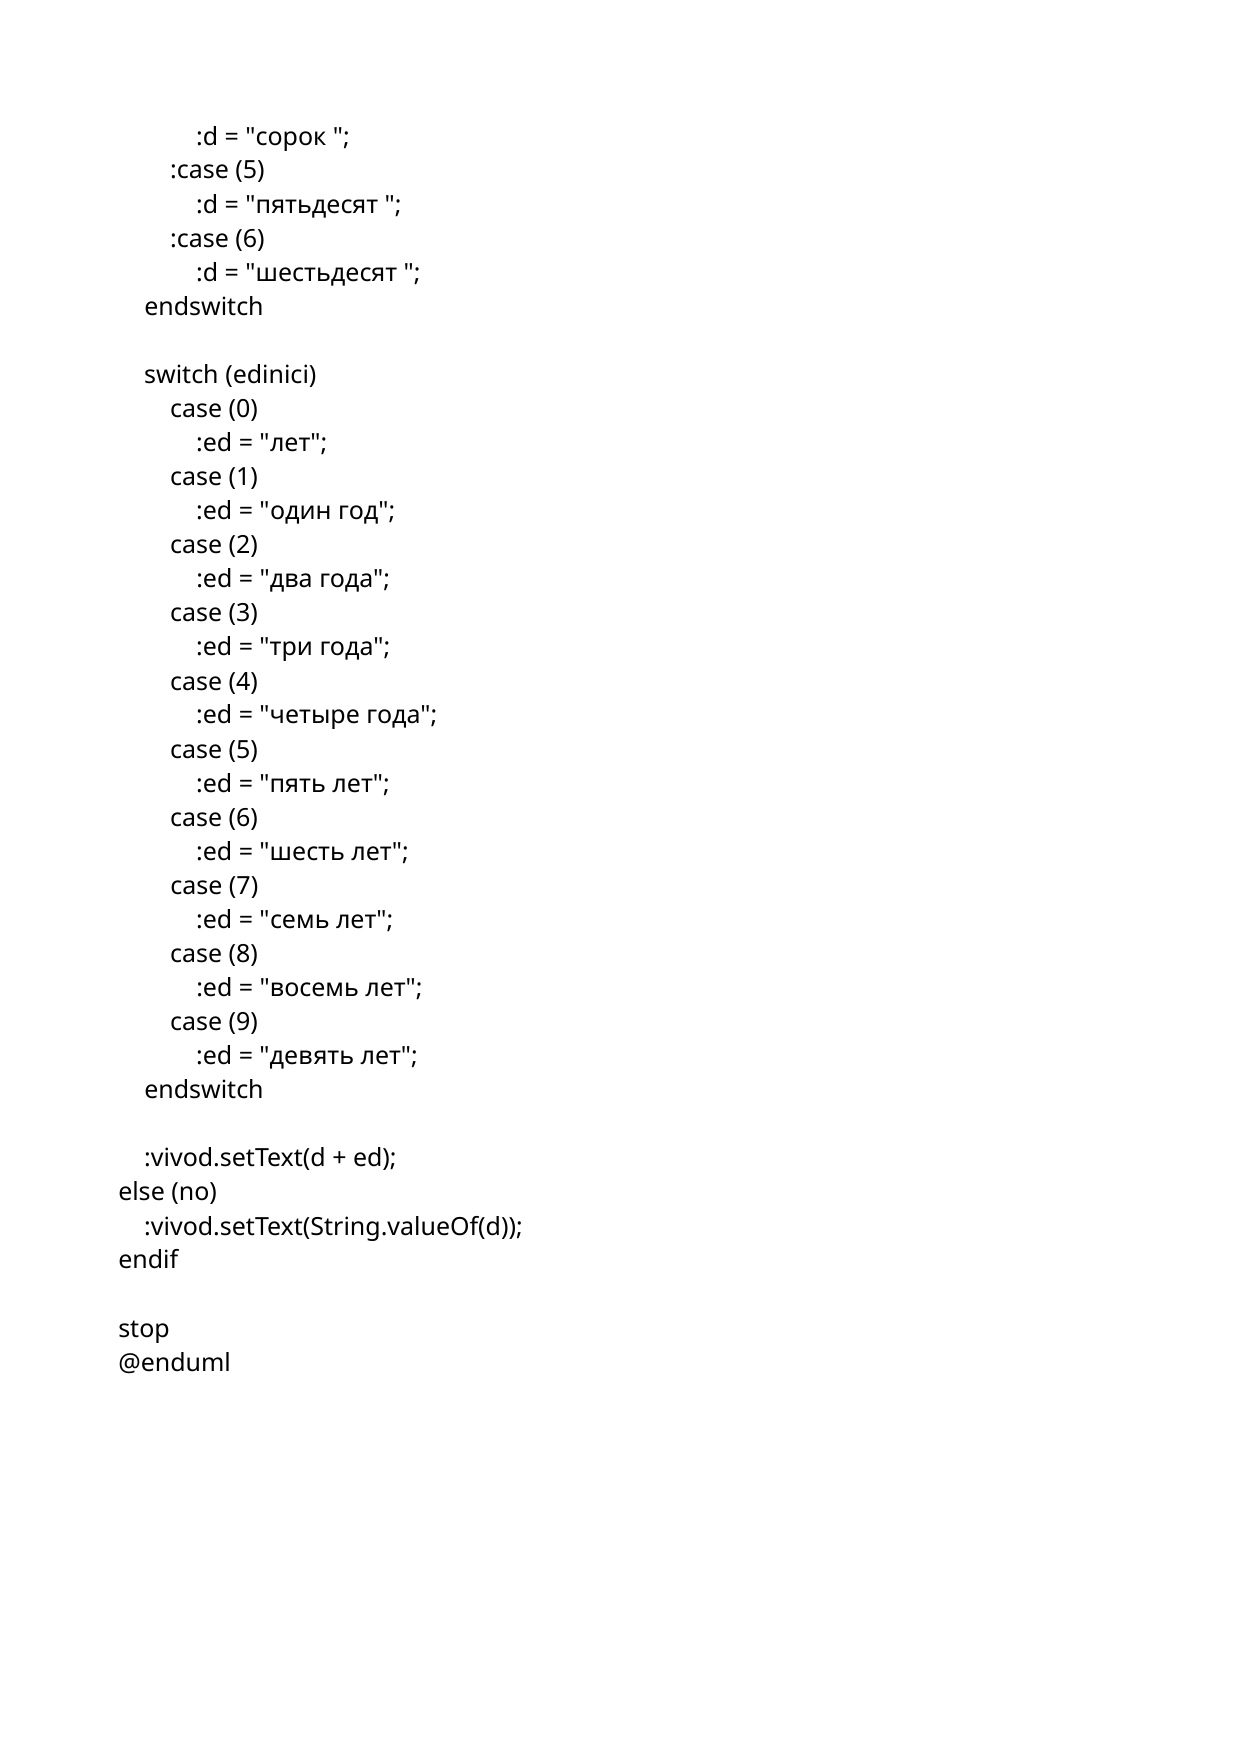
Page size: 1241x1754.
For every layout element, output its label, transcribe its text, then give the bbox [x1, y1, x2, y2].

text endif [118, 1242, 1122, 1276]
text :d = "шестьдесят "; [118, 254, 1122, 288]
text case (4) [118, 663, 1122, 697]
text :ed = "четыре года"; [118, 697, 1122, 731]
text :case (5) [118, 152, 1122, 186]
text case (1) [118, 459, 1122, 493]
text case (0) [118, 391, 1122, 425]
text stop [118, 1310, 1122, 1344]
text :ed = "восемь лет"; [118, 970, 1122, 1004]
text endswitch [118, 288, 1122, 322]
text :ed = "два года"; [118, 561, 1122, 595]
text :ed = "шесть лет"; [118, 833, 1122, 867]
text case (9) [118, 1004, 1122, 1038]
text case (5) [118, 731, 1122, 765]
text :d = "сорок "; [118, 118, 1122, 152]
text case (2) [118, 527, 1122, 561]
text @enduml [118, 1344, 1122, 1378]
text :vivod.setText(String.valueOf(d)); [118, 1208, 1122, 1242]
text :ed = "один год"; [118, 493, 1122, 527]
text :vivod.setText(d + ed); [118, 1140, 1122, 1174]
text :ed = "девять лет"; [118, 1038, 1122, 1072]
text case (6) [118, 799, 1122, 833]
text case (3) [118, 595, 1122, 629]
text else (no) [118, 1174, 1122, 1208]
text endswitch [118, 1072, 1122, 1106]
text case (8) [118, 936, 1122, 970]
text :ed = "лет"; [118, 425, 1122, 459]
text :ed = "пять лет"; [118, 765, 1122, 799]
text :d = "пятьдесят "; [118, 186, 1122, 220]
text case (7) [118, 867, 1122, 902]
text :ed = "три года"; [118, 629, 1122, 663]
text :ed = "семь лет"; [118, 902, 1122, 936]
text :case (6) [118, 220, 1122, 254]
text switch (edinici) [118, 357, 1122, 391]
